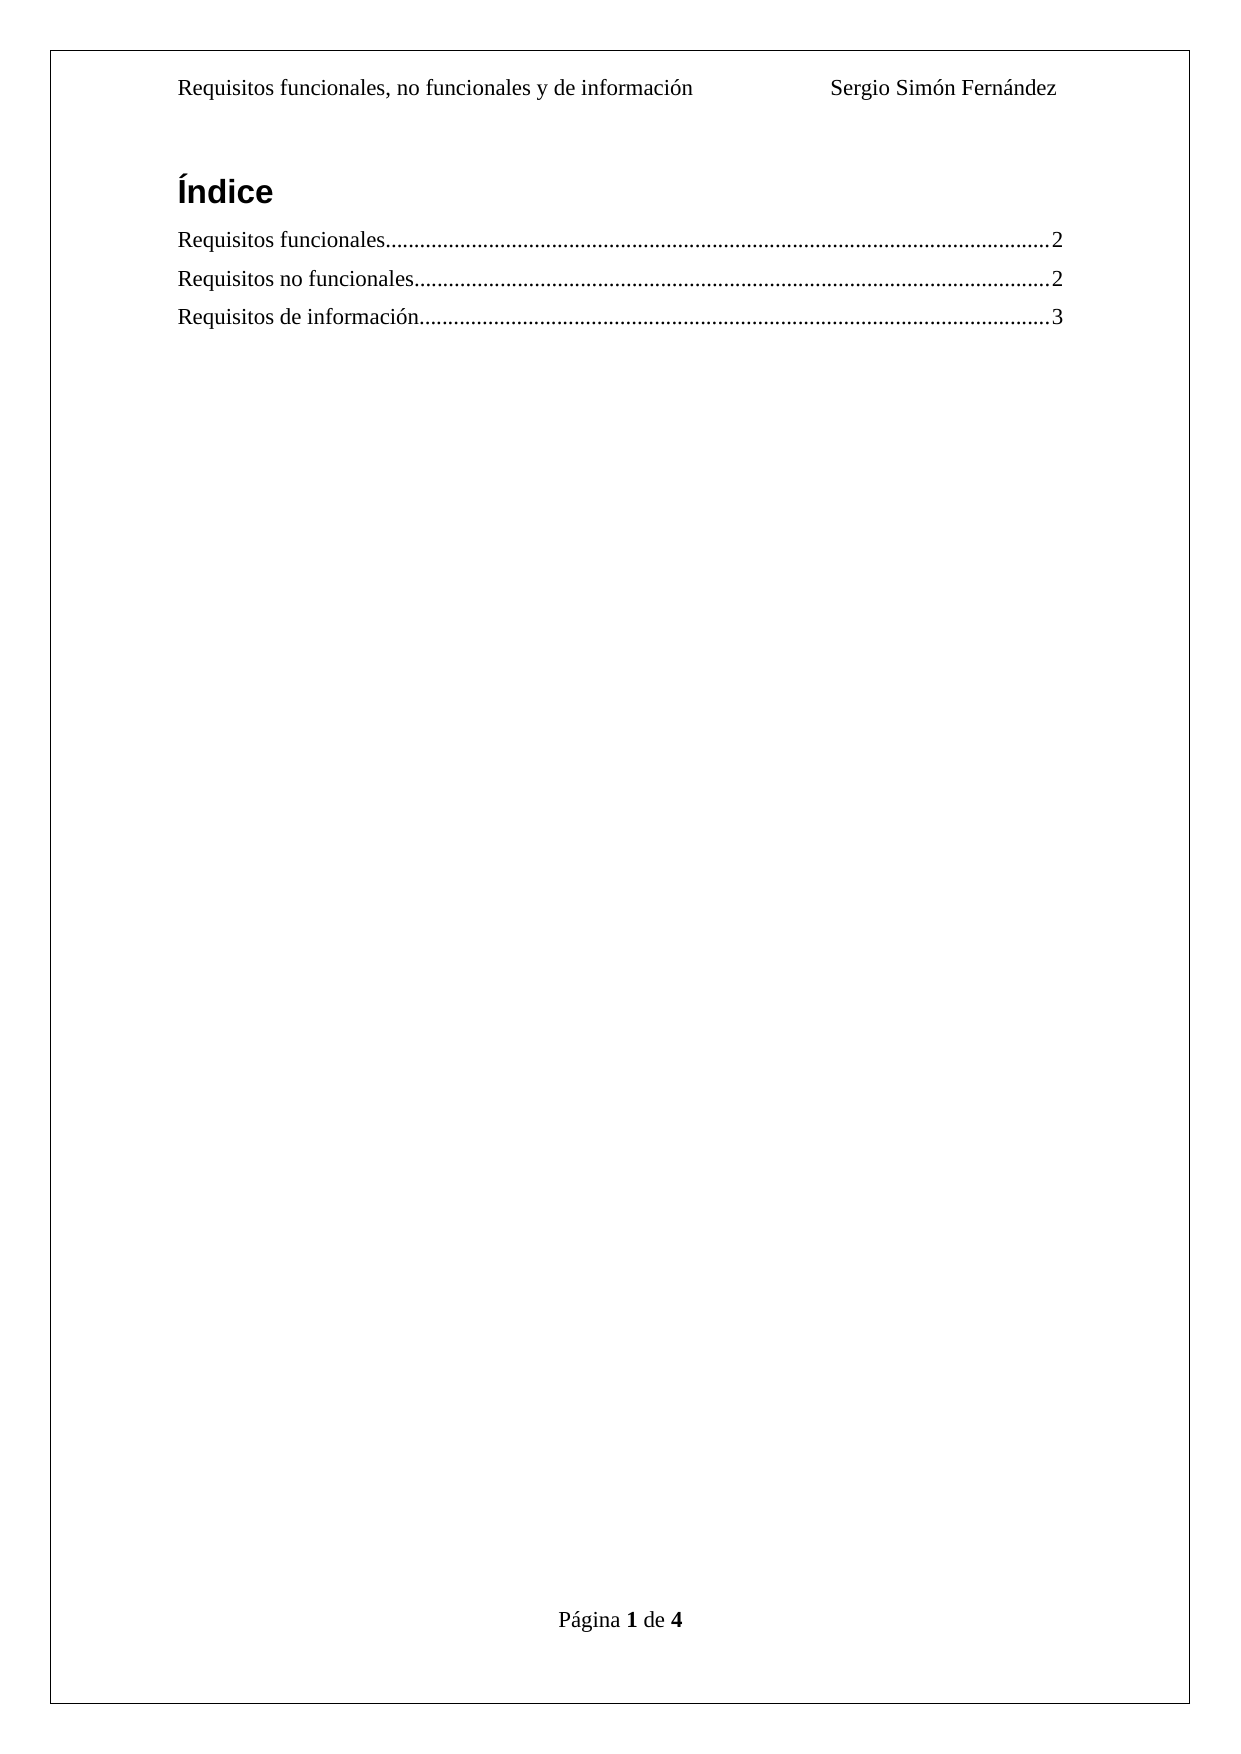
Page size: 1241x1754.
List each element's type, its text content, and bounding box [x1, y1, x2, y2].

subtitle Índice [177, 173, 1063, 211]
text Requisitos no funcionales 2 [177, 265, 1063, 291]
text Requisitos de información 3 [177, 303, 1063, 329]
text Requisitos funcionales 2 [177, 226, 1063, 252]
